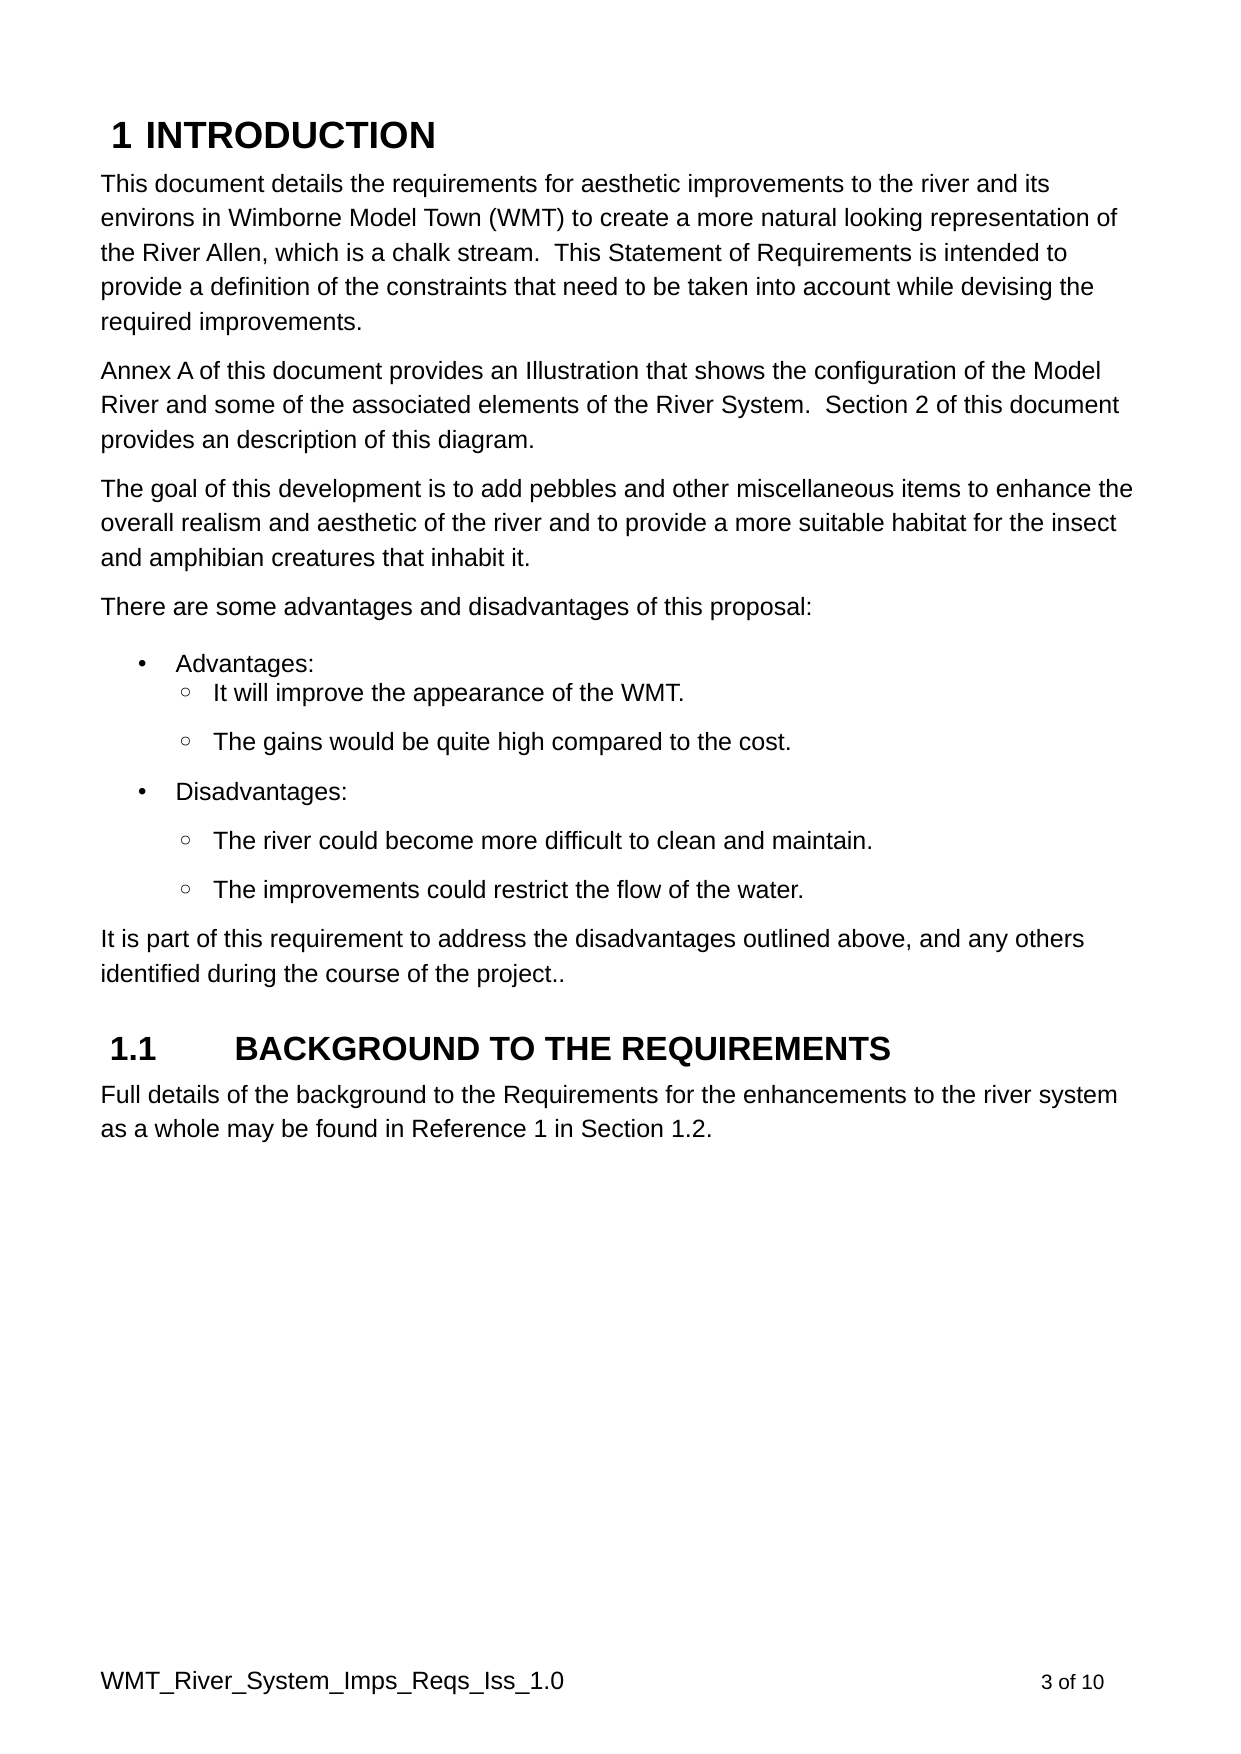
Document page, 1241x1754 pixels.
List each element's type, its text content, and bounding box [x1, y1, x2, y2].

subtitle INTRODUCTION [100, 113, 1140, 156]
text Annex A of this document provides an Illustration that shows the configuration of the Model River and some of the associated elements of the River System. Section 2 of this document provides an description of this diagram. [100, 356, 1140, 453]
list Disadvantages: [138, 777, 1140, 805]
text It is part of this requirement to address the disadvantages outlined above, and any others identified during the course of the project.. [100, 924, 1140, 987]
list The improvements could restrict the flow of the water. [175, 875, 1140, 904]
text The goal of this development is to add pebbles and other miscellaneous items to enhance the overall realism and aesthetic of the river and to provide a more suitable habitat for the insect and amphibian creatures that inhabit it. [100, 474, 1140, 572]
subtitle BACKGROUND TO THE REQUIREMENTS [100, 1028, 1140, 1067]
list The river could become more difficult to clean and maintain. [175, 826, 1140, 854]
list Advantages: [138, 649, 1140, 678]
text Full details of the background to the Requirements for the enhancements to the river system as a whole may be found in Reference 1 in Section 1.2. [100, 1079, 1140, 1143]
text There are some advantages and disadvantages of this proposal: [100, 592, 1140, 621]
text This document details the requirements for aesthetic improvements to the river and its environs in Wimborne Model Town (WMT) to create a more natural looking representation of the River Allen, which is a chalk stream. This Statement of Requirements is intended to provide a definition of the constraints that need to be taken into account while devising the required improvements. [100, 169, 1140, 336]
list The gains would be quite high compared to the cost. [175, 727, 1140, 756]
list It will improve the appearance of the WMT. [175, 678, 1140, 707]
